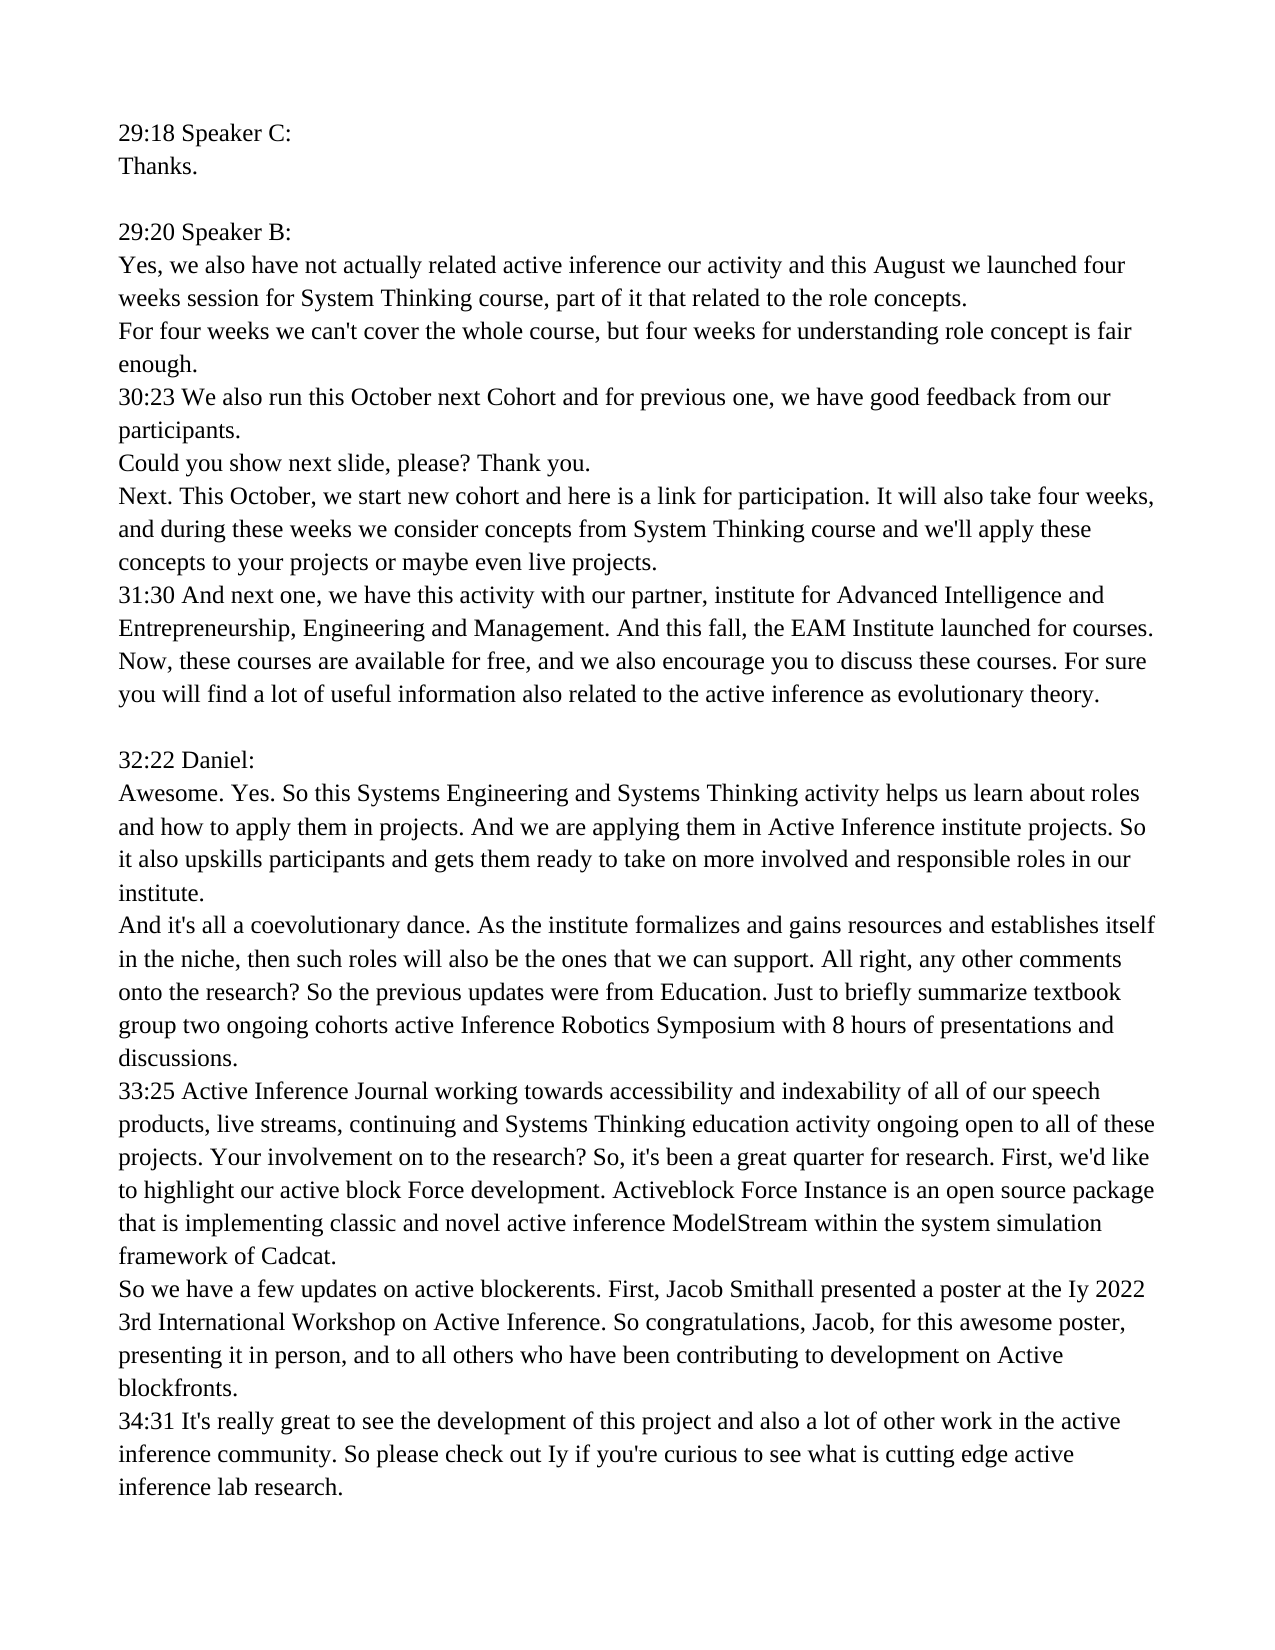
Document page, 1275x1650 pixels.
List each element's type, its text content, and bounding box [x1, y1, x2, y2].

text 34:31 It's really great to see the development of this project and also a lot of other work in the active inference community. So please check out Iy if you're curious to see what is cutting edge active inference lab research. [118, 1406, 1157, 1501]
text 33:25 Active Inference Journal working towards accessibility and indexability of all of our speech products, live streams, continuing and Systems Thinking education activity ongoing open to all of these projects. Your involvement on to the research? So, it's been a great quarter for research. First, we'd like to highlight our active block Force development. Activeblock Force Instance is an open source package that is implementing classic and novel active inference ModelStream within the system simulation framework of Cadcat. [118, 1076, 1157, 1269]
text Yes, we also have not actually related active inference our activity and this August we launched four weeks session for System Thinking course, part of it that related to the role concepts. [118, 250, 1157, 312]
text Thanks. [118, 151, 1157, 180]
text For four weeks we can't cover the whole course, but four weeks for understanding role concept is fair enough. [118, 316, 1157, 378]
text Now, these courses are available for free, and we also encourage you to discuss these courses. For sure you will find a lot of useful information also related to the active inference as evolutionary theory. [118, 646, 1157, 708]
text 32:22 Daniel: [118, 746, 1157, 774]
text 29:20 Speaker B: [118, 217, 1157, 246]
text 30:23 We also run this October next Cohort and for previous one, we have good feedback from our participants. [118, 382, 1157, 444]
text And it's all a coevolutionary dance. As the institute formalizes and gains resources and establishes itself in the niche, then such roles will also be the ones that we can support. All right, any other comments onto the research? So the previous updates were from Education. Just to briefly summarize textbook group two ongoing cohorts active Inference Robotics Symposium with 8 hours of presentations and discussions. [118, 911, 1157, 1071]
text Next. This October, we start new cohort and here is a link for participation. It will also take four weeks, and during these weeks we consider concepts from System Thinking course and we'll apply these concepts to your projects or maybe even live projects. [118, 481, 1157, 576]
text 31:30 And next one, we have this activity with our partner, institute for Advanced Intelligence and Entrepreneurship, Engineering and Management. And this fall, the EAM Institute launched for courses. [118, 580, 1157, 642]
text 29:18 Speaker C: [118, 118, 1157, 147]
text So we have a few updates on active blockerents. First, Jacob Smithall presented a poster at the Iy 2022 3rd International Workshop on Active Inference. So congratulations, Jacob, for this awesome poster, presenting it in person, and to all others who have been contributing to development on Active blockfronts. [118, 1274, 1157, 1402]
text Could you show next slide, please? Thank you. [118, 448, 1157, 477]
text Awesome. Yes. So this Systems Engineering and Systems Thinking activity helps us learn about roles and how to apply them in projects. And we are applying them in Active Inference institute projects. So it also upskills participants and gets them ready to take on more involved and responsible roles in our institute. [118, 778, 1157, 906]
